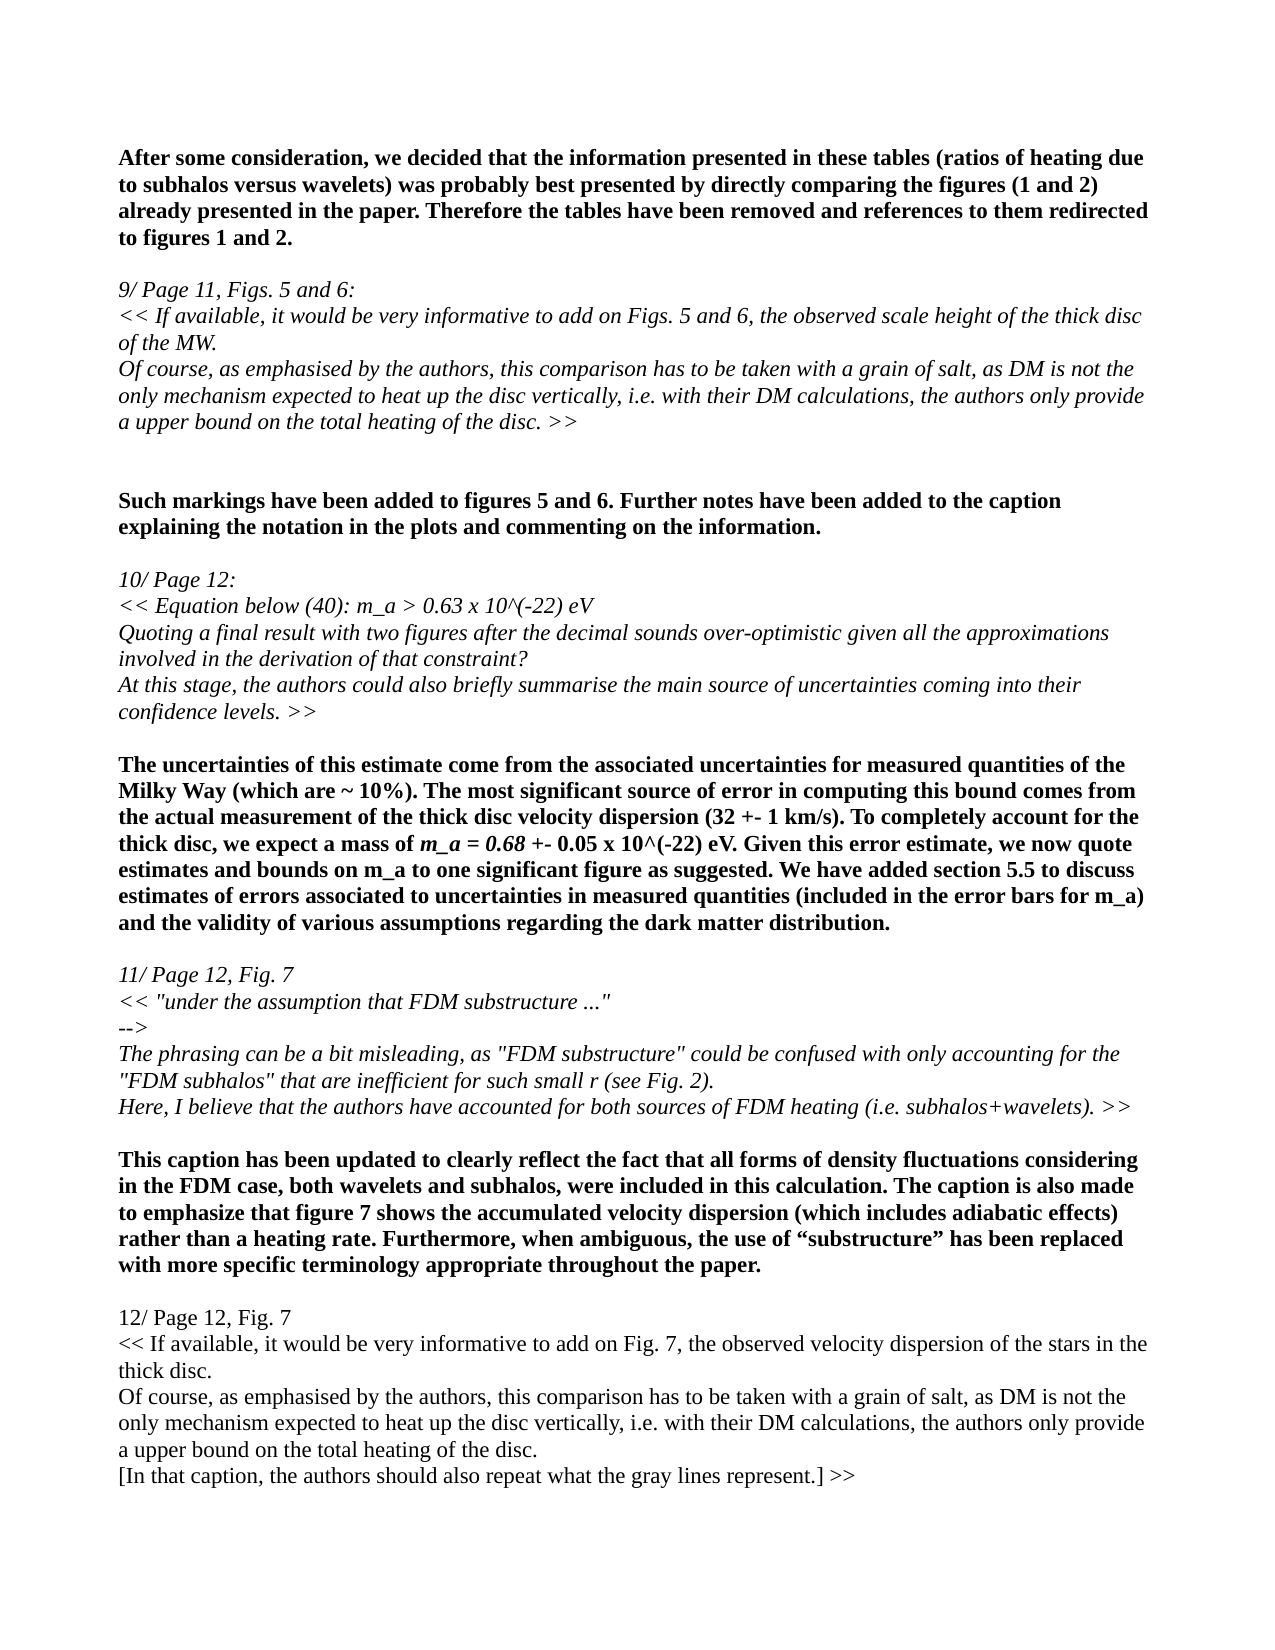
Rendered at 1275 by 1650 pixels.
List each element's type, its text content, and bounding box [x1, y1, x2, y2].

text This caption has been updated to clearly reflect the fact that all forms of density fluctuations considering in the FDM case, both wavelets and subhalos, were included in this calculation. The caption is also made to emphasize that figure 7 shows the accumulated velocity dispersion (which includes adiabatic effects) rather than a heating rate. Furthermore, when ambiguous, the use of “substructure” has been replaced with more specific terminology appropriate throughout the paper. 12/ Page 12, Fig. 7 << If available, it would be very informative to add on Fig. 7, the observed velocity dispersion of the stars in the thick disc. Of course, as emphasised by the authors, this comparison has to be taken with a grain of salt, as DM is not the only mechanism expected to heat up the disc vertically, i.e. with their DM calculations, the authors only provide a upper bound on the total heating of the disc. [In that caption, the authors should also repeat what the gray lines represent.] >> [118, 1146, 1157, 1488]
text 10/ Page 12: << Equation below (40): m_a > 0.63 x 10^(-22) eV Quoting a final result with two figures after the decimal sounds over-optimistic given all the approximations involved in the derivation of that constraint? At this stage, the authors could also briefly summarise the main source of uncertainties coming into their confidence levels. >> [118, 540, 1157, 751]
text After some consideration, we decided that the information presented in these tables (ratios of heating due to subhalos versus wavelets) was probably best presented by directly comparing the figures (1 and 2) already presented in the paper. Therefore the tables have been removed and references to them redirected to figures 1 and 2. [118, 144, 1157, 250]
text The uncertainties of this estimate come from the associated uncertainties for measured quantities of the Milky Way (which are ~ 10%). The most significant source of error in computing this bound comes from the actual measurement of the thick disc velocity dispersion (32 +- 1 km/s). To completely account for the thick disc, we expect a mass of m_a = 0.68 +- 0.05 x 10^(-22) eV. Given this error estimate, we now quote estimates and bounds on m_a to one significant figure as suggested. We have added section 5.5 to discuss estimates of errors associated to uncertainties in measured quantities (included in the error bars for m_a) and the validity of various assumptions regarding the dark matter distribution. [118, 751, 1157, 935]
text Such markings have been added to figures 5 and 6. Further notes have been added to the caption explaining the notation in the plots and commenting on the information. [118, 487, 1157, 540]
text 11/ Page 12, Fig. 7 << "under the assumption that FDM substructure ..." --> The phrasing can be a bit misleading, as "FDM substructure" could be confused with only accounting for the "FDM subhalos" that are inefficient for such small r (see Fig. 2). Here, I believe that the authors have accounted for both sources of FDM heating (i.e. subhalos+wavelets). >> [118, 935, 1157, 1119]
text 9/ Page 11, Figs. 5 and 6: << If available, it would be very informative to add on Figs. 5 and 6, the observed scale height of the thick disc of the MW. Of course, as emphasised by the authors, this comparison has to be taken with a grain of salt, as DM is not the only mechanism expected to heat up the disc vertically, i.e. with their DM calculations, the authors only provide a upper bound on the total heating of the disc. >> [118, 250, 1157, 461]
